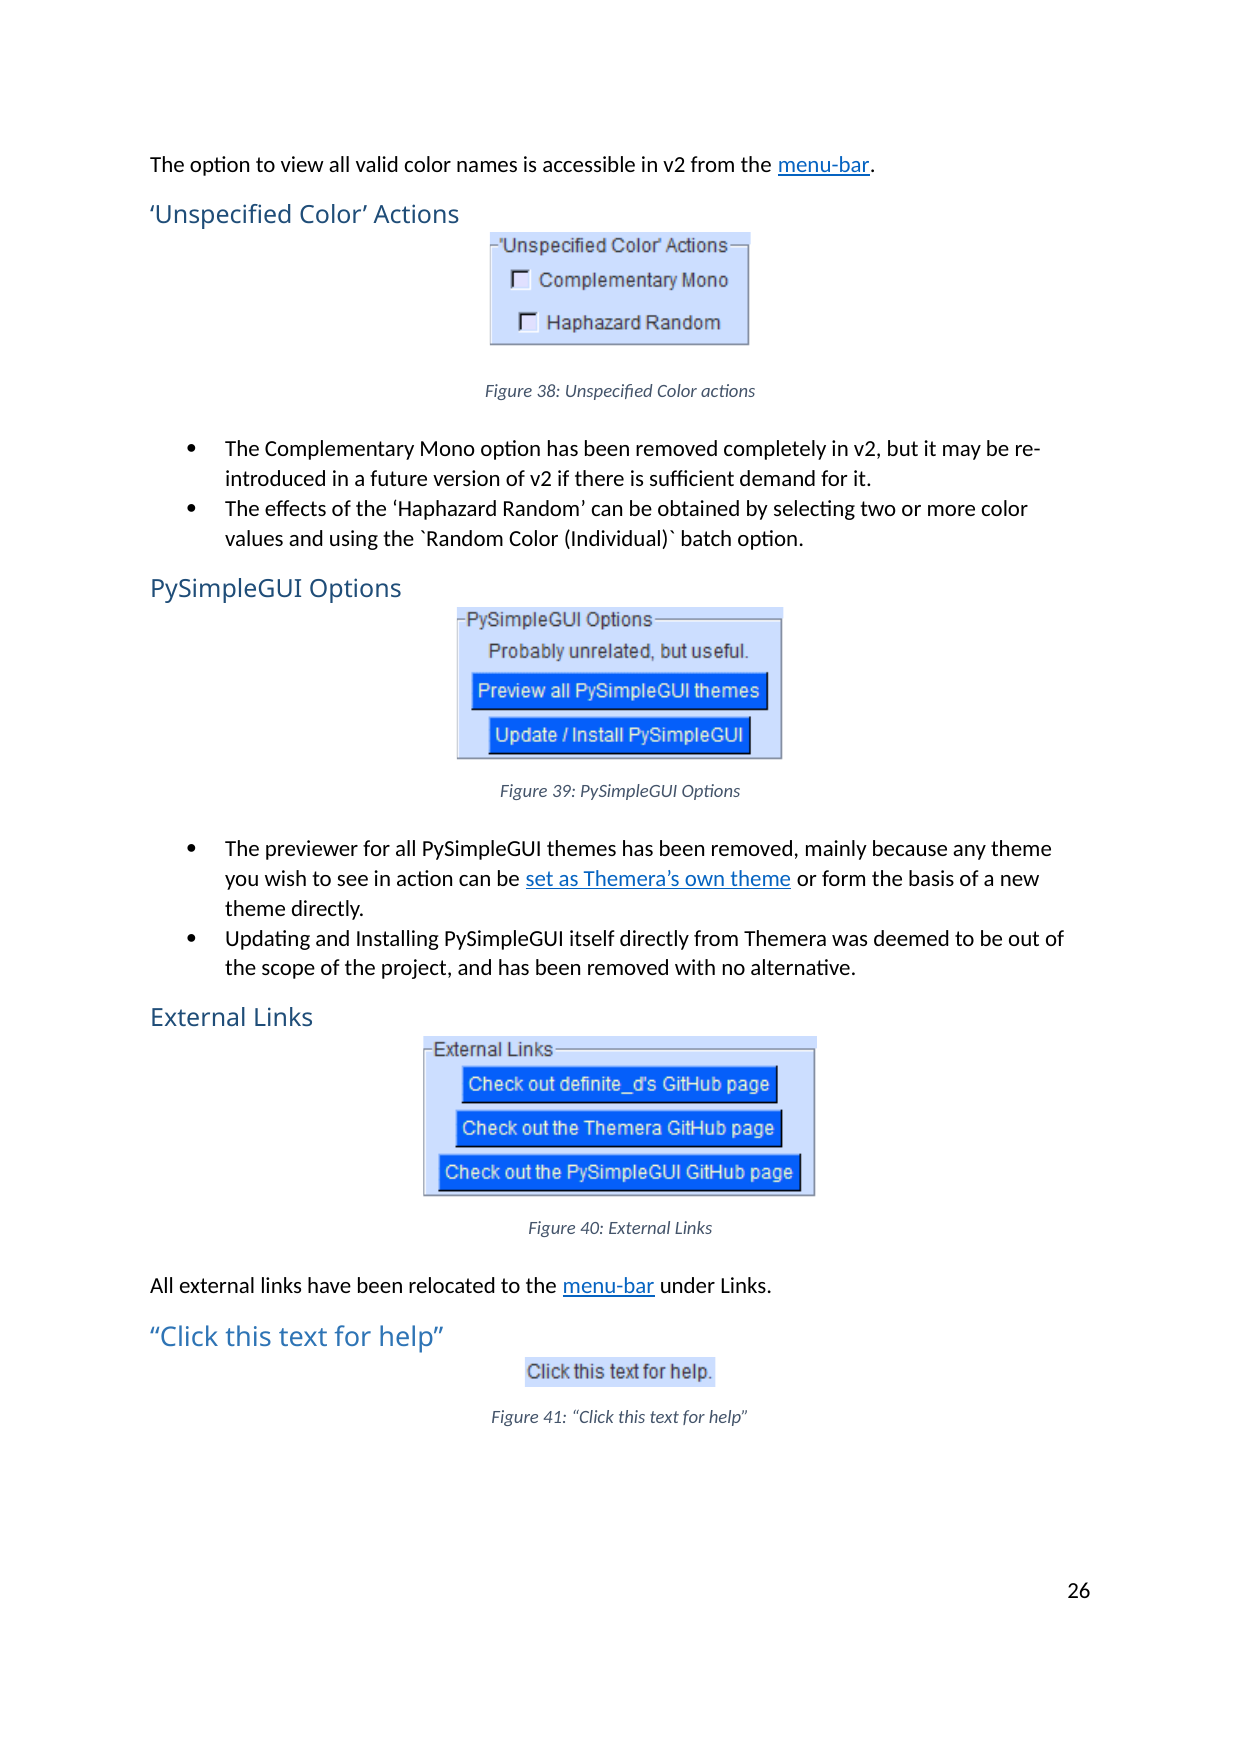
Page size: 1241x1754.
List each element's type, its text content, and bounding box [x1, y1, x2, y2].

text Figure 41: “Click this text for help” [150, 1405, 1090, 1428]
text The option to view all valid color names is accessible in v2 from the menu-bar. [150, 150, 1090, 178]
text All external links have been relocated to the menu-bar under Links. [150, 1271, 1090, 1299]
subtitle “Click this text for help” [150, 1318, 1090, 1354]
text Figure 38: Unspecified Color actions [150, 379, 1090, 402]
list Updating and Installing PySimpleGUI itself directly from Themera was deemed to be out of the scope of the project, and has been removed with no alternative. [187, 924, 1090, 982]
picture [423, 1036, 817, 1198]
subtitle External Links [150, 1000, 1090, 1034]
list The effects of the ‘Haphazard Random’ can be obtained by selecting two or more color values and using the `Random Color (Individual)` batch option. [187, 494, 1090, 552]
picture [489, 232, 751, 347]
list The previewer for all PySimpleGUI themes has been removed, mainly because any theme you wish to see in action can be set as Themera’s own theme or form the basis of a new theme directly. [187, 834, 1090, 922]
picture [524, 1357, 716, 1387]
text Figure 40: External Links [150, 1216, 1090, 1239]
list The Complementary Mono option has been removed completely in v2, but it may be re-introduced in a future version of v2 if there is sufficient demand for it. [187, 434, 1090, 492]
subtitle ‘Unspecified Color’ Actions [150, 197, 1090, 231]
text Figure 39: PySimpleGUI Options [150, 779, 1090, 802]
picture [456, 607, 784, 761]
subtitle PySimpleGUI Options [150, 571, 1090, 605]
